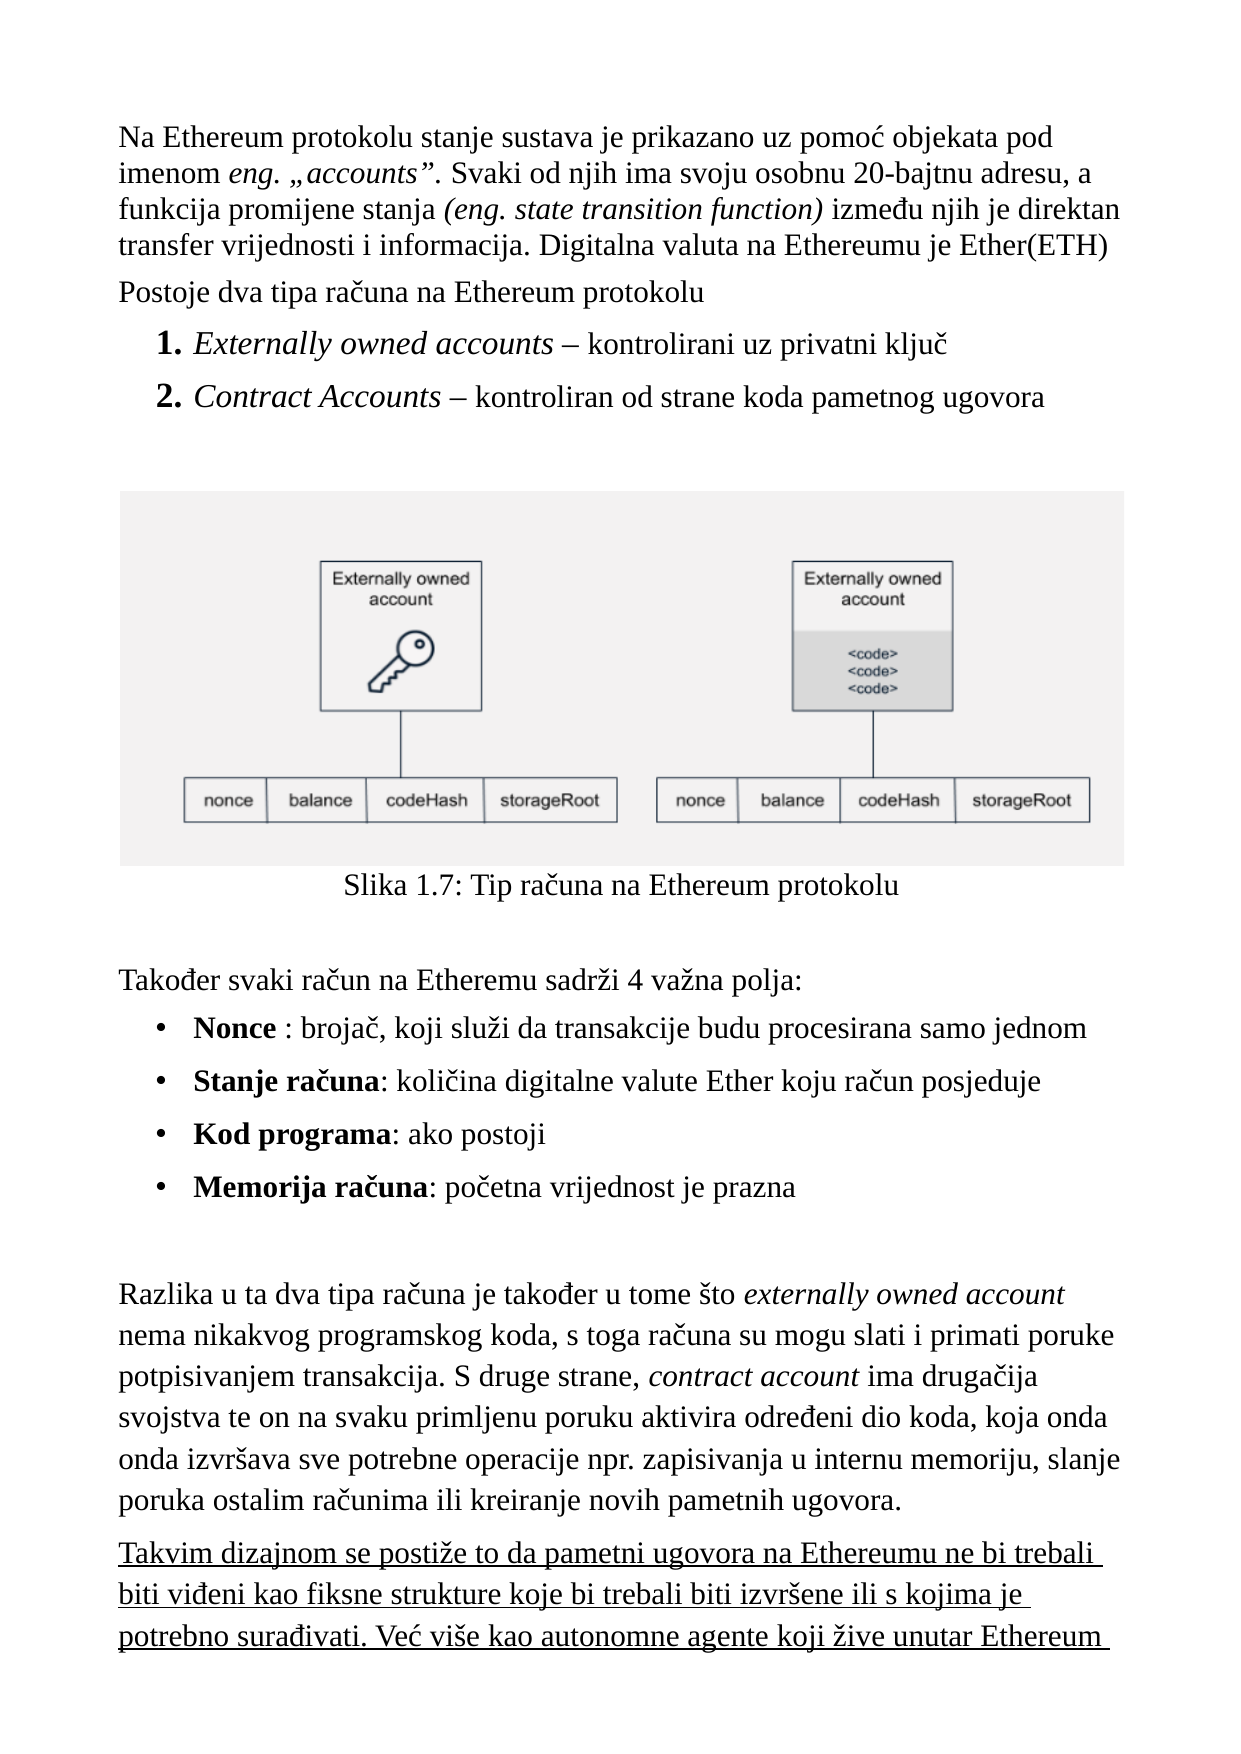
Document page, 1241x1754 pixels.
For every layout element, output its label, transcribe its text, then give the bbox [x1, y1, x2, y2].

list Memorija računa: početna vrijednost je prazna [156, 1169, 1122, 1205]
picture [120, 491, 1125, 866]
text Slika 1.7: Tip računa na Ethereum protokolu [118, 475, 1122, 902]
list Nonce : brojač, koji služi da transakcije budu procesirana samo jednom [156, 1009, 1122, 1045]
list Kod programa: ako postoji [156, 1116, 1122, 1152]
text Također svaki račun na Etheremu sadrži 4 važna polja: [118, 962, 1122, 997]
list Contract Accounts – kontroliran od strane koda pametnog ugovora [156, 374, 1122, 415]
text Takvim dizajnom se postiže to da pametni ugovora na Ethereumu ne bi trebali biti viđeni kao fiksne strukture koje bi trebali biti izvršene ili s kojima je potrebno surađivati. Već više kao autonomne agente koji žive unutar Ethereum [118, 1534, 1122, 1653]
list Stanje računa: količina digitalne valute Ether koju račun posjeduje [156, 1062, 1122, 1098]
list Externally owned accounts – kontrolirani uz privatni ključ [156, 322, 1122, 362]
text Razlika u ta dva tipa računa je također u tome što externally owned account nema nikakvog programskog koda, s toga računa su mogu slati i primati poruke potpisivanjem transakcija. S druge strane, contract account ima drugačija svojstva te on na svaku primljenu poruku aktivira određeni dio koda, koja onda onda izvršava sve potrebne operacije npr. zapisivanja u internu memoriju, slanje poruka ostalim računima ili kreiranje novih pametnih ugovora. [118, 1275, 1122, 1517]
text Na Ethereum protokolu stanje sustava je prikazano uz pomoć objekata pod imenom eng. „accounts”. Svaki od njih ima svoju osobnu 20-bajtnu adresu, a funkcija promijene stanja (eng. state transition function) između njih je direktan transfer vrijednosti i informacija. Digitalna valuta na Ethereumu je Ether(ETH) [118, 118, 1122, 262]
text Postoje dva tipa računa na Ethereum protokolu [118, 274, 1122, 310]
